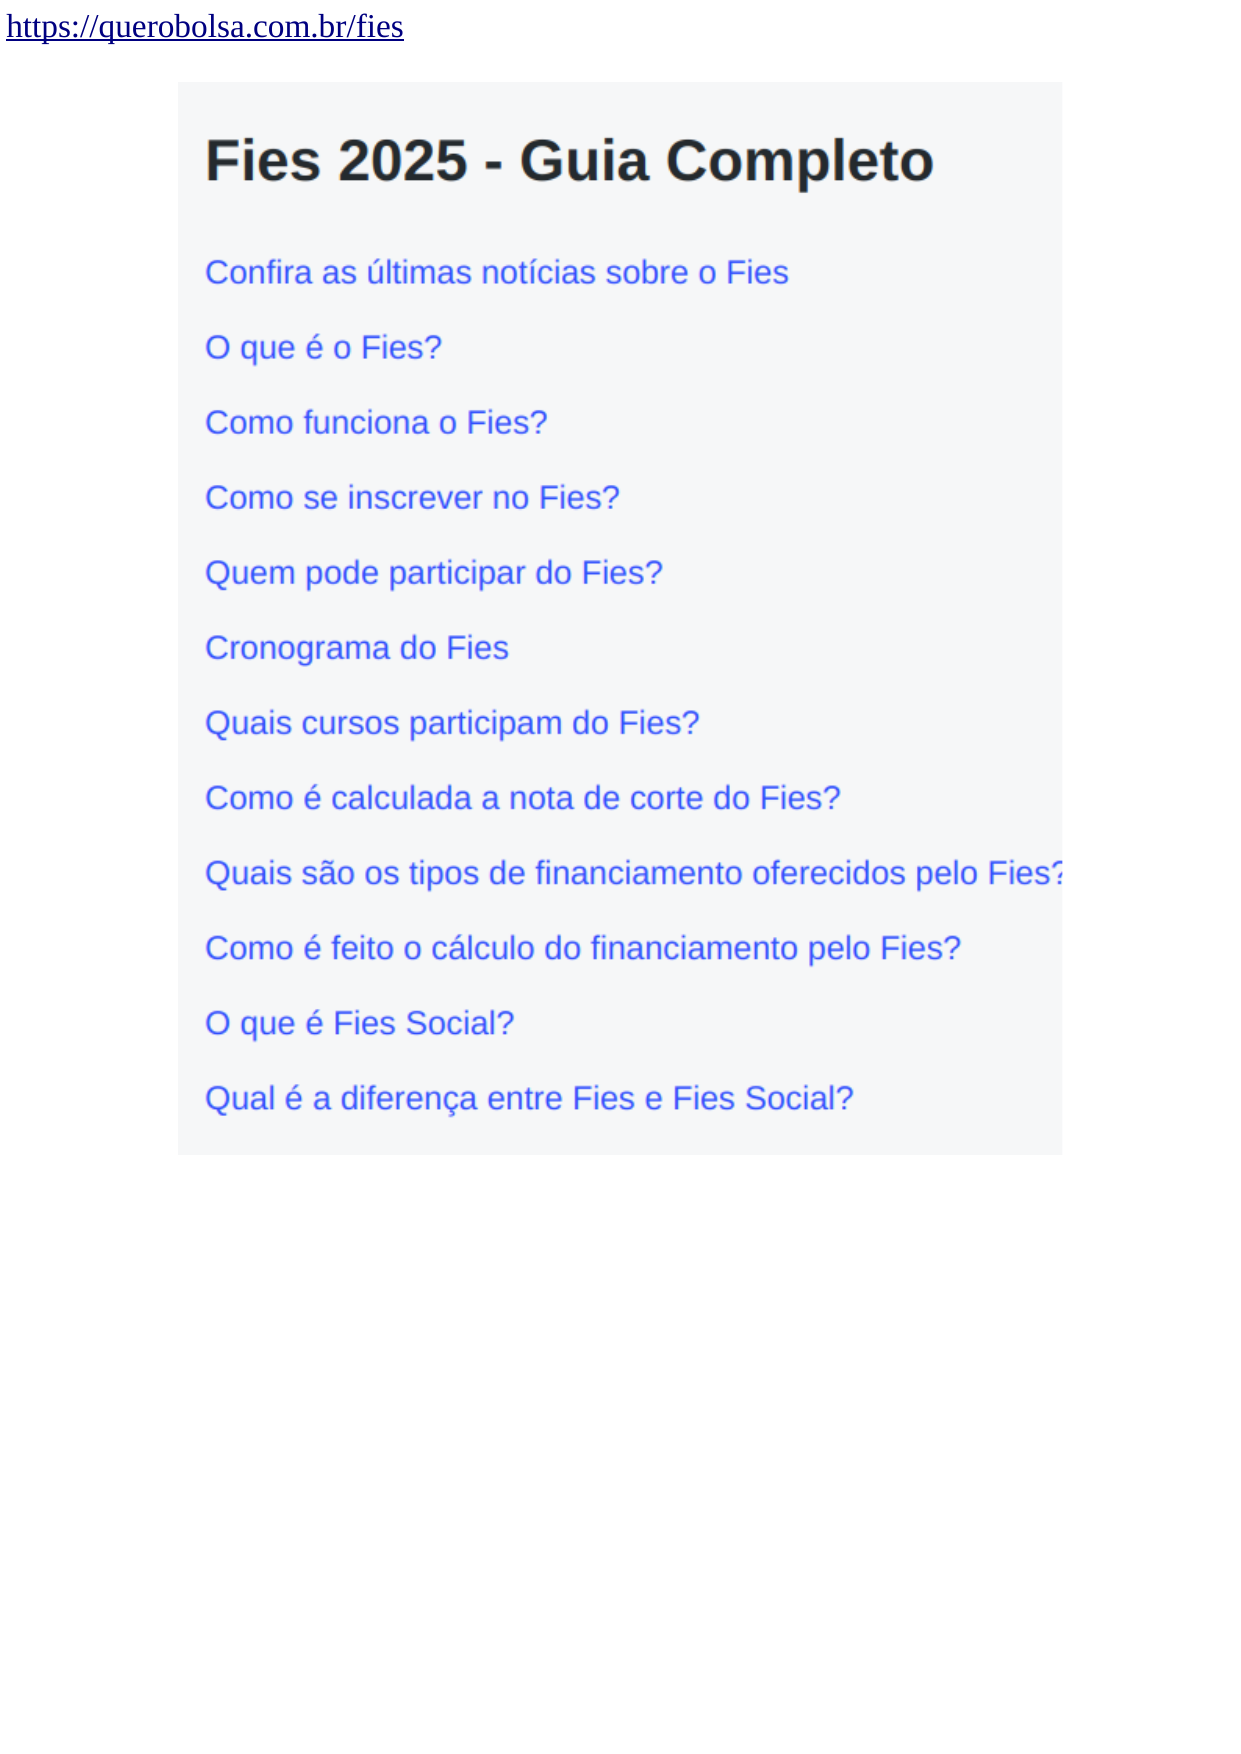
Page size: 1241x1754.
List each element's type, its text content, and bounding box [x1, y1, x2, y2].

text https://querobolsa.com.br/fies [6, 6, 1234, 44]
picture [178, 82, 1063, 1155]
